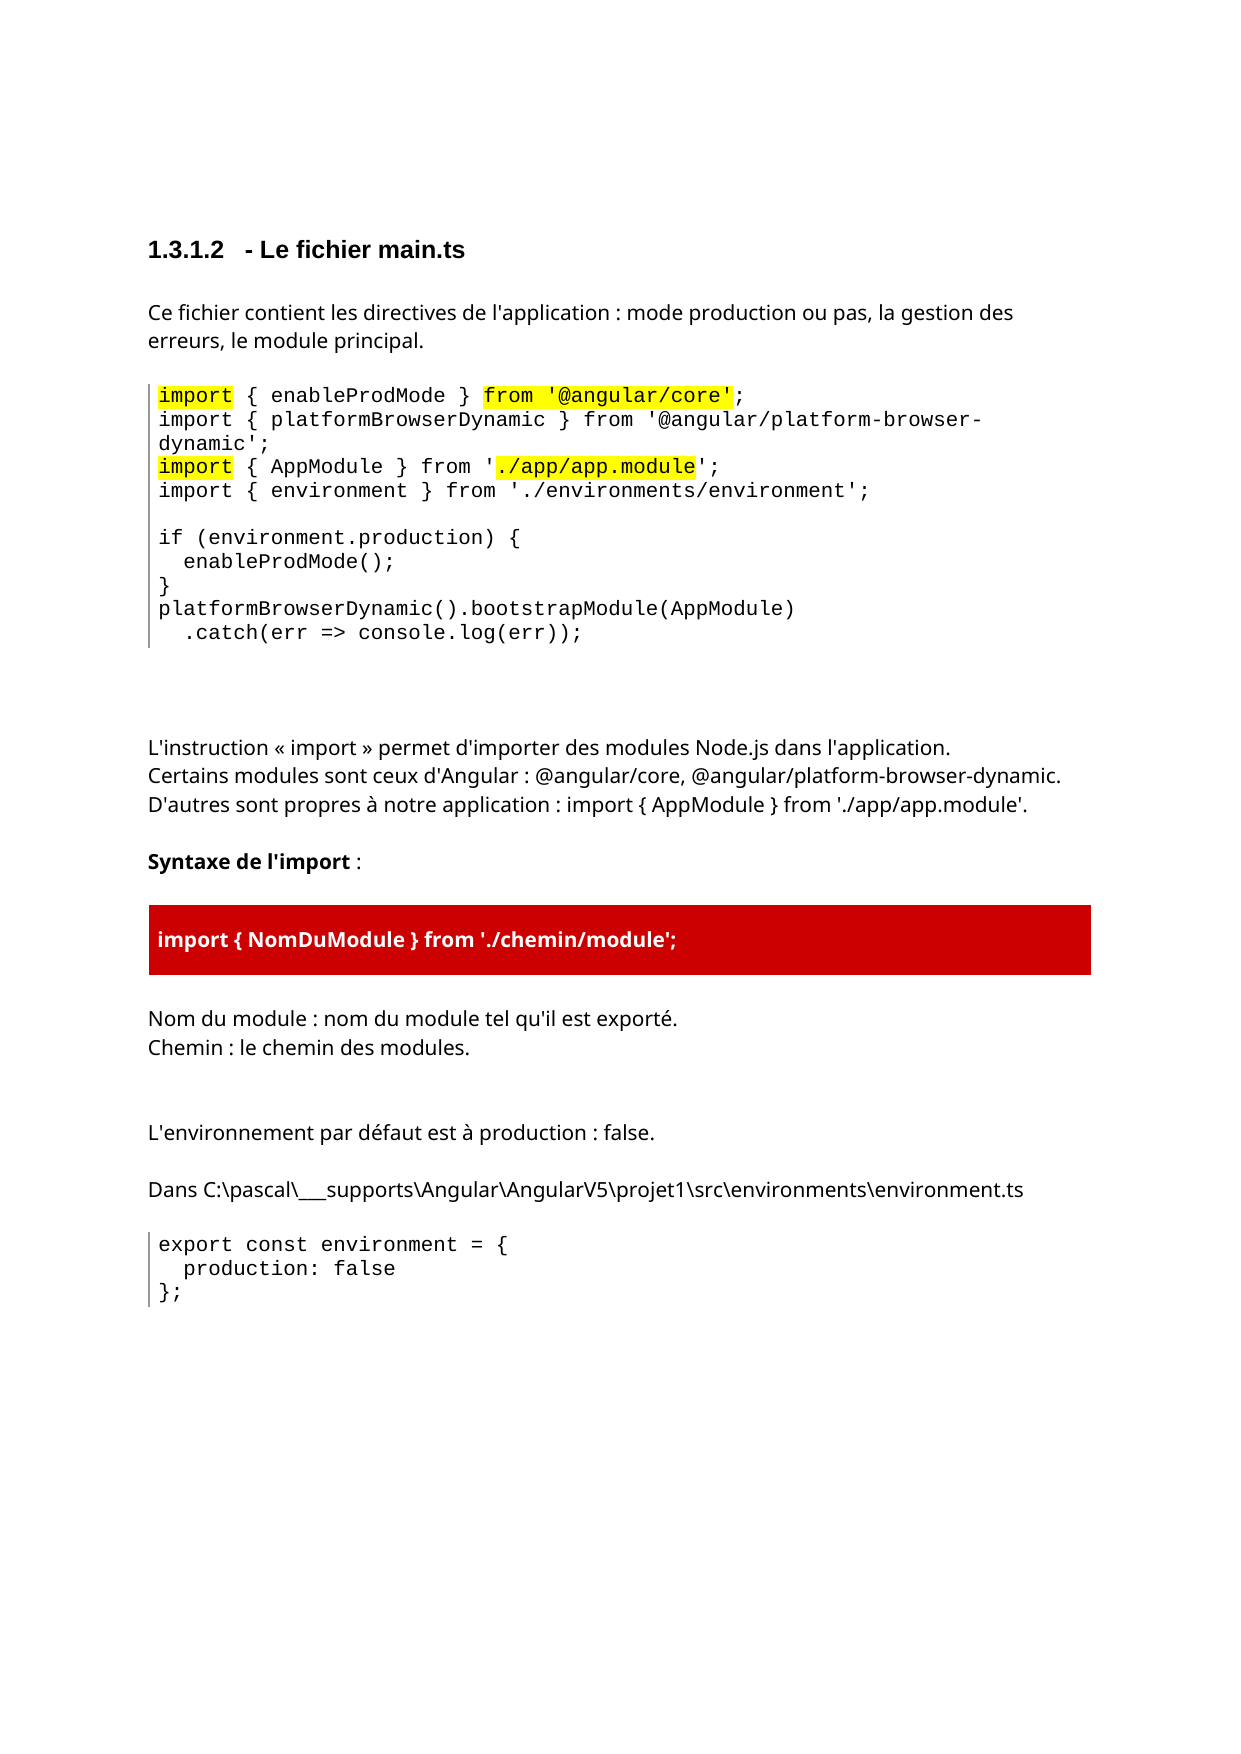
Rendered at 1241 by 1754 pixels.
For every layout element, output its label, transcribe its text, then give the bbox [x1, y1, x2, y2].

text Dans C:\pascal\___supports\Angular\AngularV5\projet1\src\environments\environment.ts [148, 1175, 1092, 1203]
text L'instruction « import » permet d'importer des modules Node.js dans l'application. [148, 733, 1092, 761]
text Syntaxe de l'import : [148, 847, 1092, 875]
text production: false [150, 1257, 1092, 1281]
text import { NomDuModule } from './chemin/module'; [149, 905, 1091, 975]
text Nom du module : nom du module tel qu'il est exporté. [148, 1004, 1092, 1033]
text Certains modules sont ceux d'Angular : @angular/core, @angular/platform-browser-dynamic. [148, 761, 1092, 790]
text import { enableProdMode } from '@angular/core'; import { platformBrowserDynamic } from '@angular/platform-browser-dynamic'; import { AppModule } from './app/app.module'; import { environment } from './environments/environment'; if (environment.production) { enableProdMode(); } platformBrowserDynamic().bootstrapModule(AppModule) .catch(err => console.log(err)); [148, 383, 1092, 648]
text }; [150, 1281, 1092, 1307]
subtitle - Le fichier main.ts [148, 235, 1092, 263]
text D'autres sont propres à notre application : import { AppModule } from './app/app.module'. [148, 790, 1092, 818]
text L'environnement par défaut est à production : false. [148, 1118, 1092, 1146]
text export const environment = { [150, 1232, 1092, 1257]
text Chemin : le chemin des modules. [148, 1033, 1092, 1061]
text Ce fichier contient les directives de l'application : mode production ou pas, la gestion des erreurs, le module principal. [148, 298, 1092, 355]
